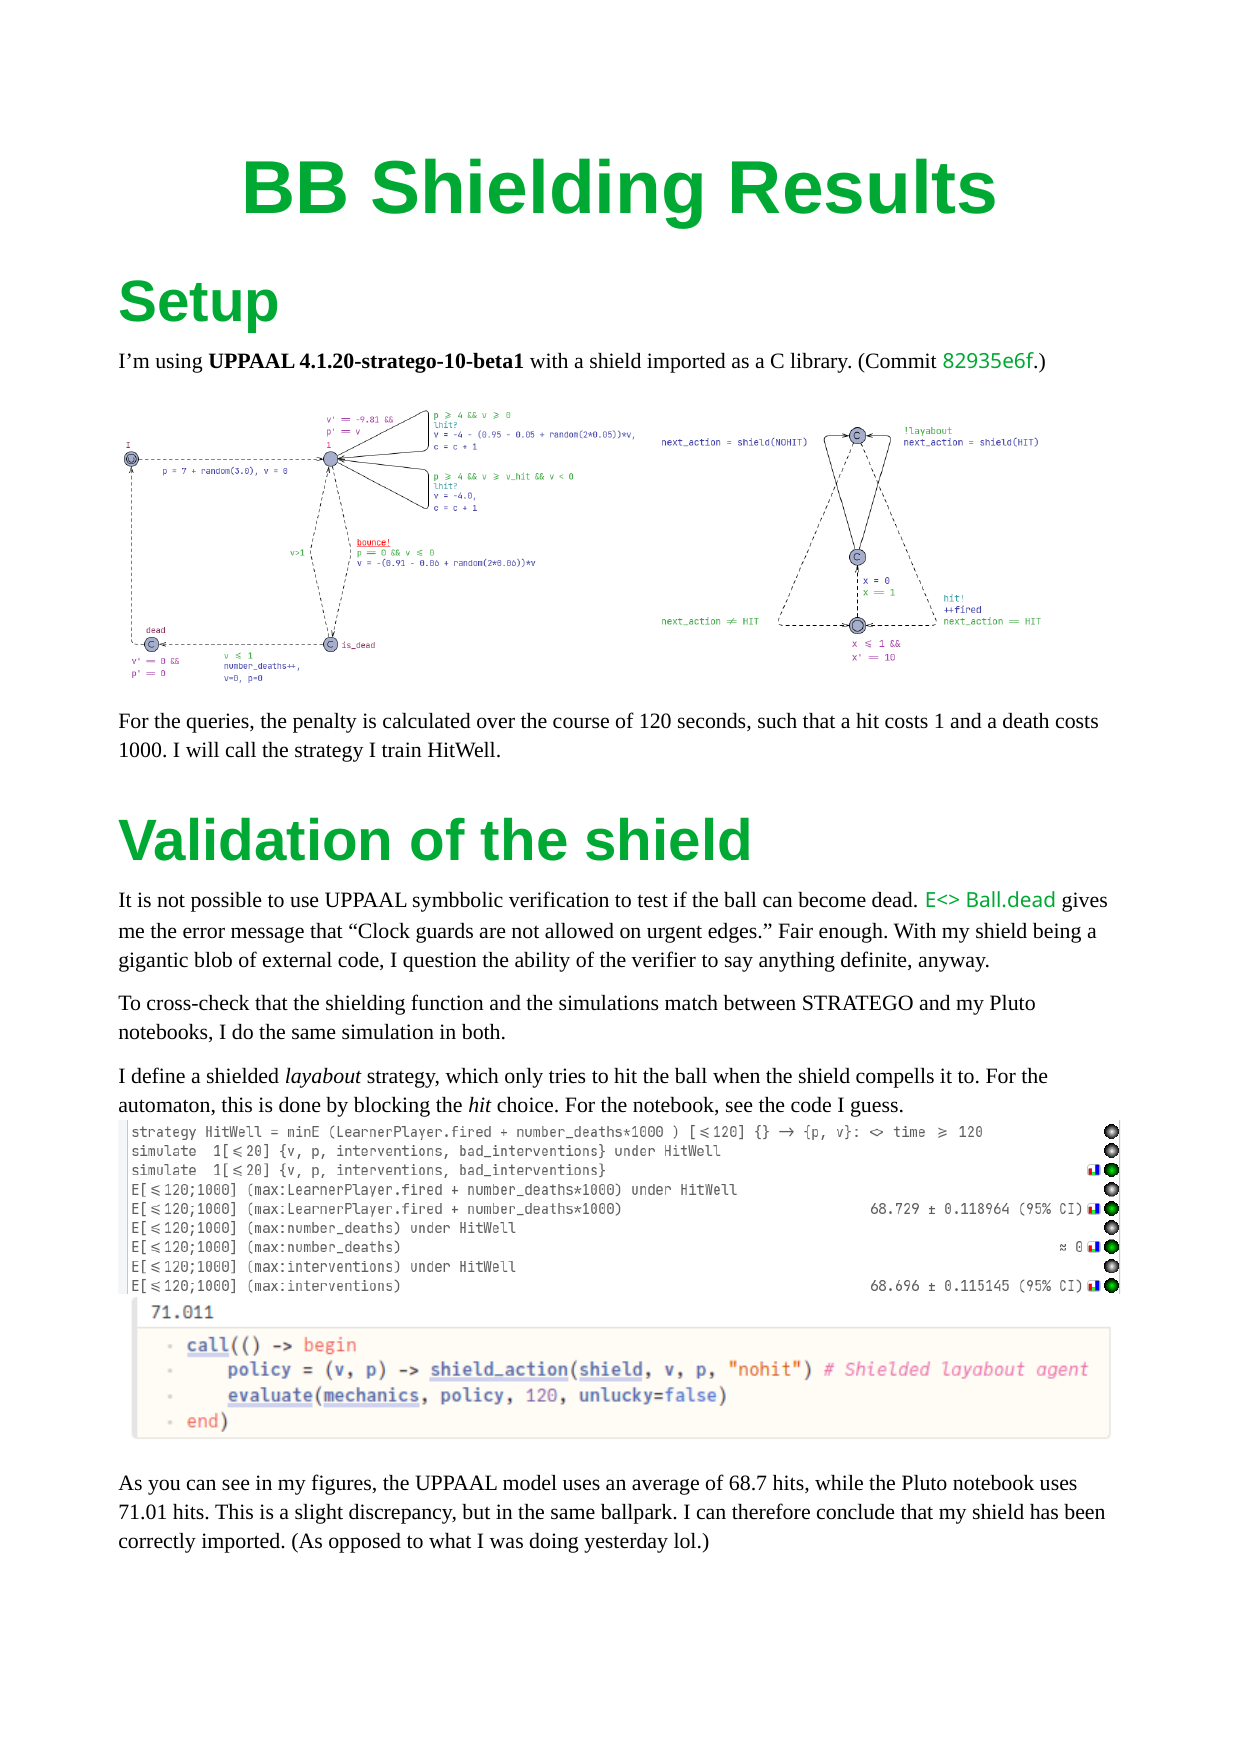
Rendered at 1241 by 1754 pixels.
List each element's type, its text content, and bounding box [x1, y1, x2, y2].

picture [118, 393, 1055, 691]
subtitle Validation of the shield [118, 806, 1122, 873]
text I’m using UPPAAL 4.1.20-stratego-10-beta1 with a shield imported as a C library. (Commit 82935e6f.) [118, 346, 1122, 375]
title BB Shielding Results [118, 143, 1122, 229]
text For the queries, the penalty is calculated over the course of 120 seconds, such that a hit costs 1 and a death costs 1000. I will call the strategy I train HitWell. [118, 708, 1122, 763]
text I define a shielded layabout strategy, which only tries to hit the ball when the shield compells it to. For the automaton, this is done by blocking the hit choice. For the notebook, see the code I guess. [118, 1063, 1122, 1120]
text As you can see in my figures, the UPPAAL model uses an average of 68.7 hits, while the Pluto notebook uses 71.01 hits. This is a slight discrepancy, but in the same ballpark. I can therefore conclude that my shield has been correctly imported. (As opposed to what I was doing yesterday lol.) [118, 1470, 1122, 1553]
picture [118, 1297, 1122, 1452]
picture [118, 1120, 1122, 1294]
text To cross-check that the shielding function and the simulations match between STRATEGO and my Pluto notebooks, I do the same simulation in both. [118, 990, 1122, 1044]
text It is not possible to use UPPAAL symbbolic verification to test if the ball can become dead. E<> Ball.dead gives me the error message that “Clock guards are not allowed on urgent edges.” Fair enough. With my shield being a gigantic blob of external code, I question the ability of the verifier to say anything definite, anyway. [118, 886, 1122, 972]
subtitle Setup [118, 267, 1122, 334]
